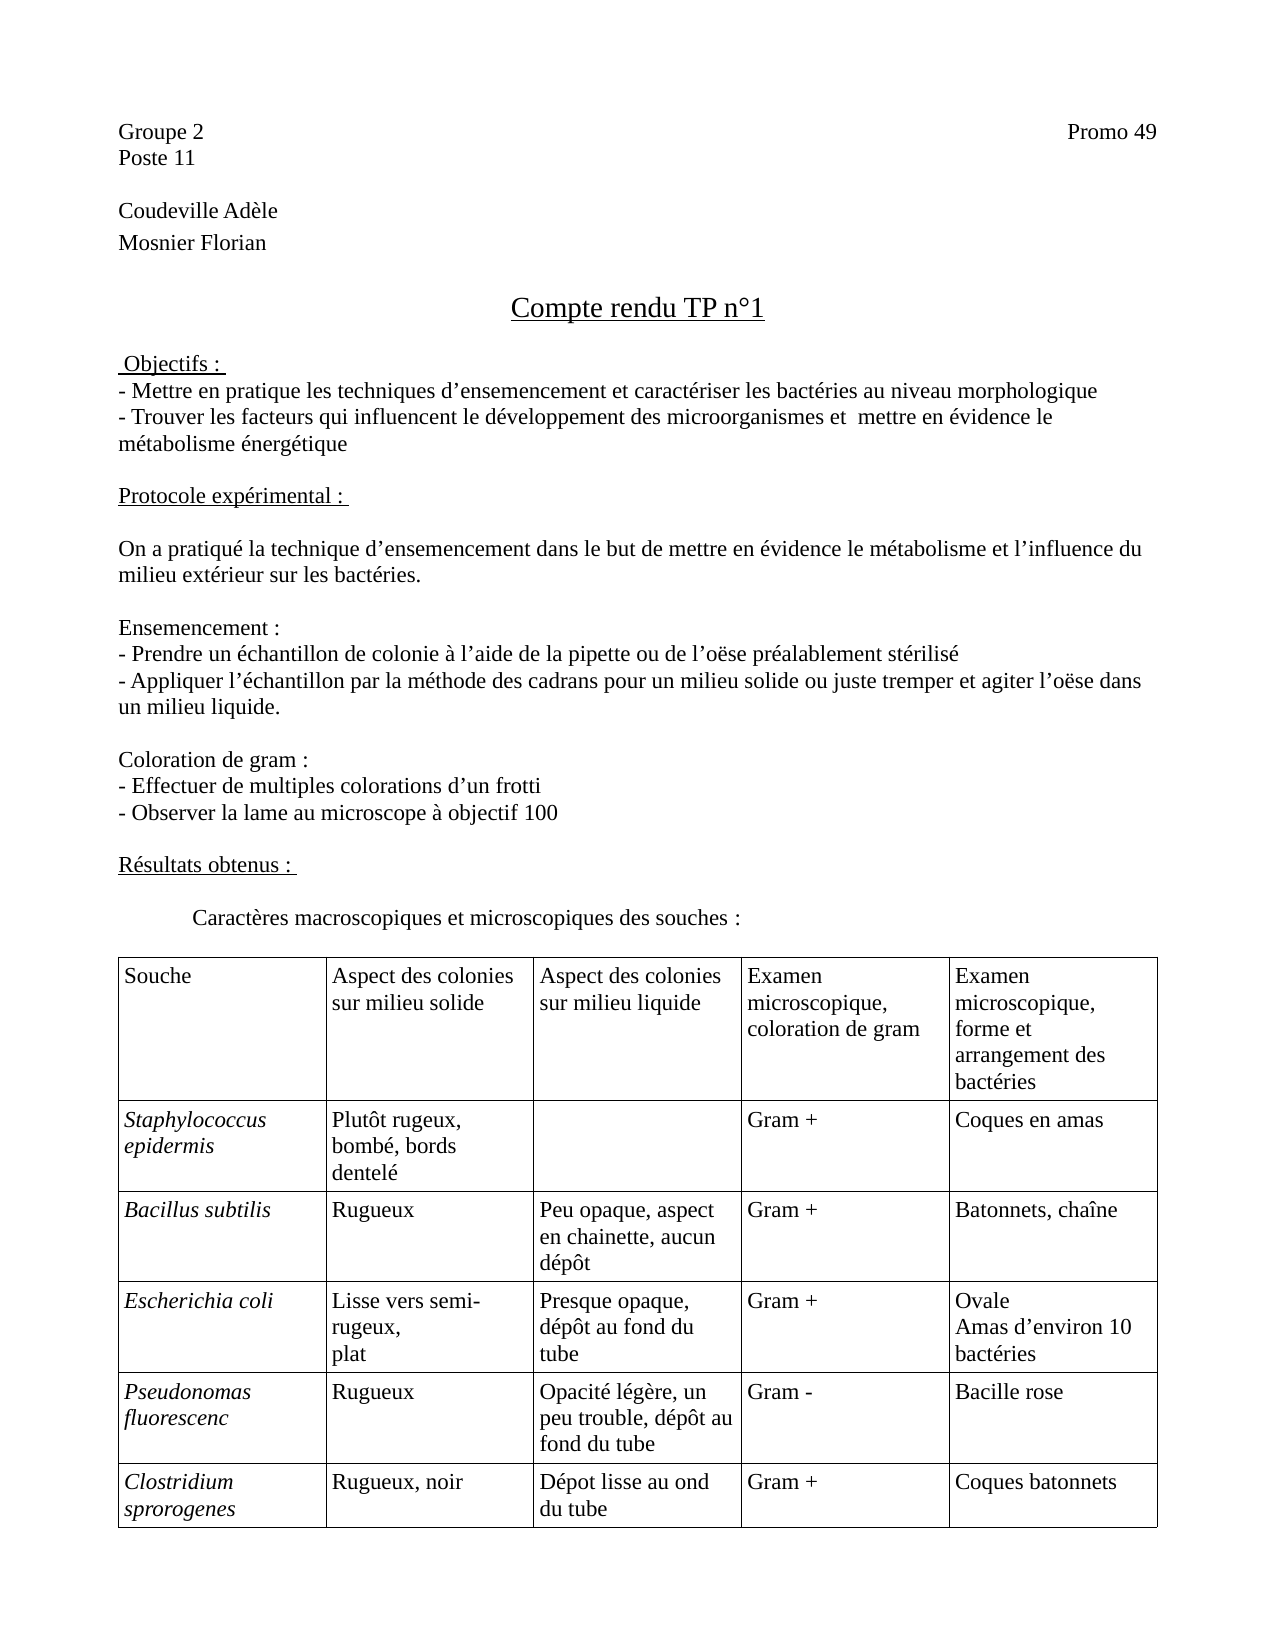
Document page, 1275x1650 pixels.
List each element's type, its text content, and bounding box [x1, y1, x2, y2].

table_cell Peu opaque, aspect en chainette, aucun dépôt [534, 1192, 741, 1281]
table_cell Clostridium sprorogenes [119, 1464, 326, 1527]
text Coudeville Adèle [118, 197, 1157, 223]
table_cell [534, 1101, 741, 1191]
table_cell Rugueux [327, 1373, 533, 1462]
table_cell Lisse vers semi-rugeux, plat [327, 1282, 533, 1372]
table_header Examen microscopique, coloration de gram [742, 958, 949, 1100]
text - Effectuer de multiples colorations d’un frotti [118, 772, 1157, 798]
table_cell Gram + [742, 1192, 949, 1281]
table_cell Escherichia coli [119, 1282, 326, 1372]
table_cell Bacille rose [950, 1373, 1157, 1462]
table_cell Gram + [742, 1282, 949, 1372]
text Mosnier Florian [118, 223, 1157, 257]
table_cell Gram - [742, 1373, 949, 1462]
text - Mettre en pratique les techniques d’ensemencement et caractériser les bactéries au niveau morphologique [118, 377, 1157, 403]
text Caractères macroscopiques et microscopiques des souches : [118, 904, 1157, 930]
table_cell Staphylococcus epidermis [119, 1101, 326, 1191]
table_header Aspect des colonies sur milieu solide [327, 958, 533, 1100]
table_cell Bacillus subtilis [119, 1192, 326, 1281]
text Compte rendu TP n°1 [118, 291, 1157, 324]
text On a pratiqué la technique d’ensemencement dans le but de mettre en évidence le métabolisme et l’influence du milieu extérieur sur les bactéries. [118, 535, 1157, 588]
table_header Aspect des colonies sur milieu liquide [534, 958, 741, 1100]
text Coloration de gram : [118, 746, 1157, 772]
table_header Souche [119, 958, 326, 1100]
text Objectifs : [118, 351, 1157, 377]
table_cell Pseudonomas fluorescenc [119, 1373, 326, 1462]
table_cell Gram + [742, 1101, 949, 1191]
table_cell Ovale Amas d’environ 10 bactéries [950, 1282, 1157, 1372]
table_cell Opacité légère, un peu trouble, dépôt au fond du tube [534, 1373, 741, 1462]
text Groupe 2 Promo 49 [118, 118, 1157, 144]
table_cell Batonnets, chaîne [950, 1192, 1157, 1281]
text - Trouver les facteurs qui influencent le développement des microorganismes et mettre en évidence le métabolisme énergétique [118, 403, 1157, 456]
table_cell Plutôt rugeux, bombé, bords dentelé [327, 1101, 533, 1191]
text Ensemencement : [118, 614, 1157, 640]
table_cell Dépot lisse au ond du tube [534, 1464, 741, 1527]
table_cell Rugueux, noir [327, 1464, 533, 1527]
table_header Examen microscopique, forme et arrangement des bactéries [950, 958, 1157, 1100]
text Protocole expérimental : [118, 482, 1157, 509]
text - Appliquer l’échantillon par la méthode des cadrans pour un milieu solide ou juste tremper et agiter l’oëse dans un milieu liquide. [118, 667, 1157, 719]
text - Observer la lame au microscope à objectif 100 [118, 798, 1157, 825]
table_cell Coques en amas [950, 1101, 1157, 1191]
table_cell Presque opaque, dépôt au fond du tube [534, 1282, 741, 1372]
table_cell Rugueux [327, 1192, 533, 1281]
text Résultats obtenus : [118, 851, 1157, 878]
table_cell Gram + [742, 1464, 949, 1527]
text - Prendre un échantillon de colonie à l’aide de la pipette ou de l’oëse préalablement stérilisé [118, 640, 1157, 667]
text Poste 11 [118, 144, 1157, 171]
table_cell Coques batonnets [950, 1464, 1157, 1527]
